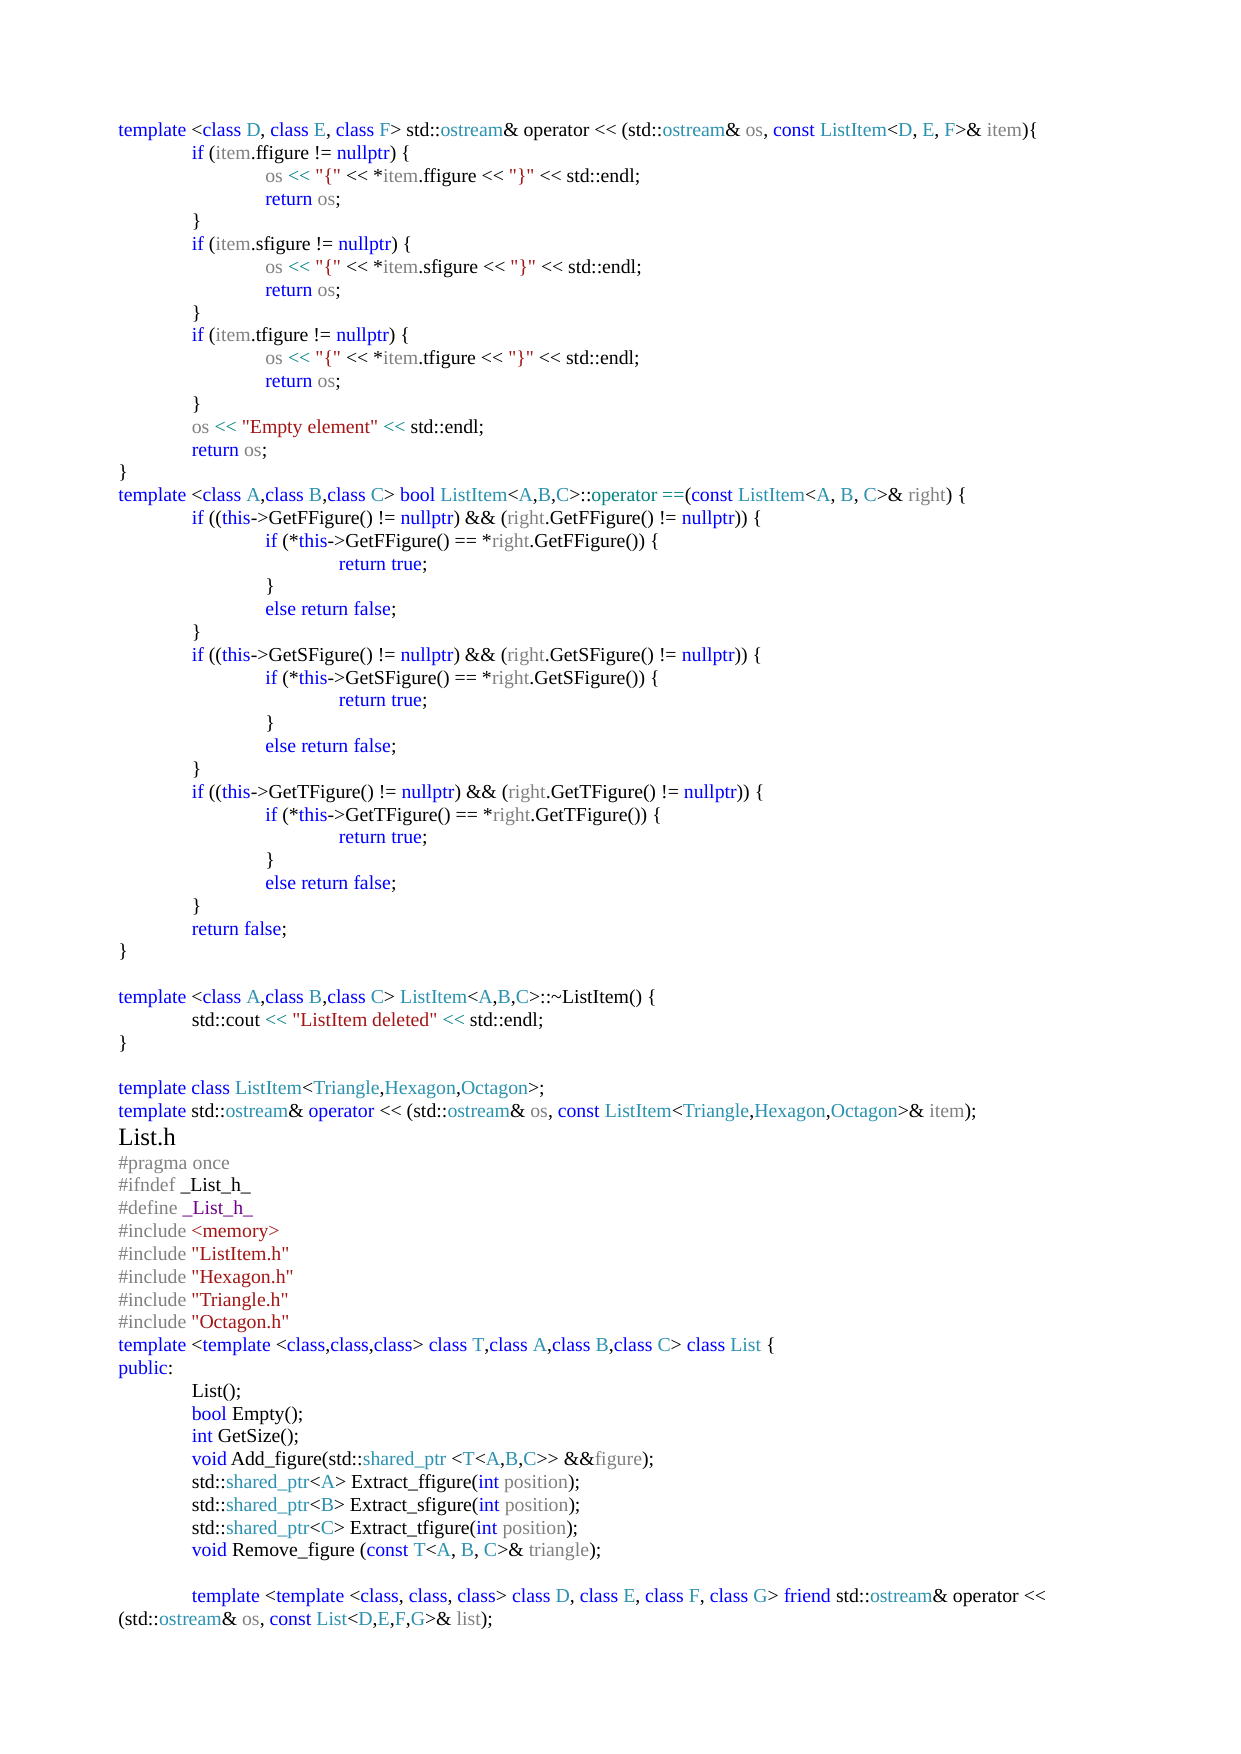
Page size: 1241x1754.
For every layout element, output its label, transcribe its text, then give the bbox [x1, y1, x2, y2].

text else return false; [118, 871, 1122, 894]
text if (item.sfigure != nullptr) { [118, 232, 1122, 255]
text template <template <class, class, class> class D, class E, class F, class G> friend std::ostream& operator << (std::ostream& os, const List<D,E,F,G>& list); [118, 1584, 1122, 1630]
text public: [118, 1356, 1122, 1379]
text } [118, 460, 1122, 483]
text if (*this->GetSFigure() == *right.GetSFigure()) { [118, 666, 1122, 688]
text os << "Empty element" << std::endl; [118, 415, 1122, 437]
text int GetSize(); [118, 1424, 1122, 1447]
text return os; [118, 369, 1122, 392]
text if ((this->GetSFigure() != nullptr) && (right.GetSFigure() != nullptr)) { [118, 643, 1122, 666]
text } [118, 392, 1122, 415]
text #pragma once [118, 1151, 1122, 1173]
text template <template <class,class,class> class T,class A,class B,class C> class List { [118, 1333, 1122, 1356]
text List(); [118, 1379, 1122, 1402]
text } [118, 757, 1122, 780]
text return os; [118, 437, 1122, 460]
text } [118, 209, 1122, 232]
text else return false; [118, 597, 1122, 620]
text if (*this->GetTFigure() == *right.GetTFigure()) { [118, 802, 1122, 825]
text if (*this->GetFFigure() == *right.GetFFigure()) { [118, 529, 1122, 552]
text template <class D, class E, class F> std::ostream& operator << (std::ostream& os, const ListItem<D, E, F>& item){ [118, 118, 1122, 141]
text #include "ListItem.h" [118, 1242, 1122, 1265]
text std::shared_ptr<A> Extract_ffigure(int position); [118, 1470, 1122, 1493]
text #define _List_h_ [118, 1196, 1122, 1219]
text } [118, 711, 1122, 734]
text std::shared_ptr<B> Extract_sfigure(int position); [118, 1493, 1122, 1516]
text } [118, 1031, 1122, 1053]
text template <class A,class B,class C> bool ListItem<A,B,C>::operator ==(const ListItem<A, B, C>& right) { [118, 483, 1122, 506]
text else return false; [118, 734, 1122, 757]
text if ((this->GetTFigure() != nullptr) && (right.GetTFigure() != nullptr)) { [118, 780, 1122, 802]
text if (item.ffigure != nullptr) { [118, 141, 1122, 164]
text return os; [118, 278, 1122, 301]
text } [118, 939, 1122, 962]
text #include "Octagon.h" [118, 1310, 1122, 1333]
text void Remove_figure (const T<A, B, C>& triangle); [118, 1538, 1122, 1561]
text std::cout << "ListItem deleted" << std::endl; [118, 1008, 1122, 1031]
text template <class A,class B,class C> ListItem<A,B,C>::~ListItem() { [118, 985, 1122, 1008]
text void Add_figure(std::shared_ptr <T<A,B,C>> &&figure); [118, 1447, 1122, 1470]
text os << "{" << *item.ffigure << "}" << std::endl; [118, 164, 1122, 187]
text return false; [118, 917, 1122, 939]
text } [118, 574, 1122, 597]
text return true; [118, 688, 1122, 711]
text template class ListItem<Triangle,Hexagon,Octagon>; [118, 1076, 1122, 1099]
text std::shared_ptr<C> Extract_tfigure(int position); [118, 1516, 1122, 1538]
text return os; [118, 187, 1122, 209]
text } [118, 301, 1122, 323]
text } [118, 620, 1122, 643]
text os << "{" << *item.tfigure << "}" << std::endl; [118, 346, 1122, 369]
text } [118, 894, 1122, 917]
text #include <memory> [118, 1219, 1122, 1242]
text #include "Hexagon.h" [118, 1265, 1122, 1287]
text os << "{" << *item.sfigure << "}" << std::endl; [118, 255, 1122, 278]
text template std::ostream& operator << (std::ostream& os, const ListItem<Triangle,Hexagon,Octagon>& item); [118, 1099, 1122, 1122]
text return true; [118, 825, 1122, 848]
text bool Empty(); [118, 1402, 1122, 1424]
text #include "Triangle.h" [118, 1287, 1122, 1310]
text #ifndef _List_h_ [118, 1173, 1122, 1196]
text if ((this->GetFFigure() != nullptr) && (right.GetFFigure() != nullptr)) { [118, 506, 1122, 529]
text if (item.tfigure != nullptr) { [118, 323, 1122, 346]
text List.h [118, 1122, 1122, 1151]
text return true; [118, 552, 1122, 574]
text } [118, 848, 1122, 871]
